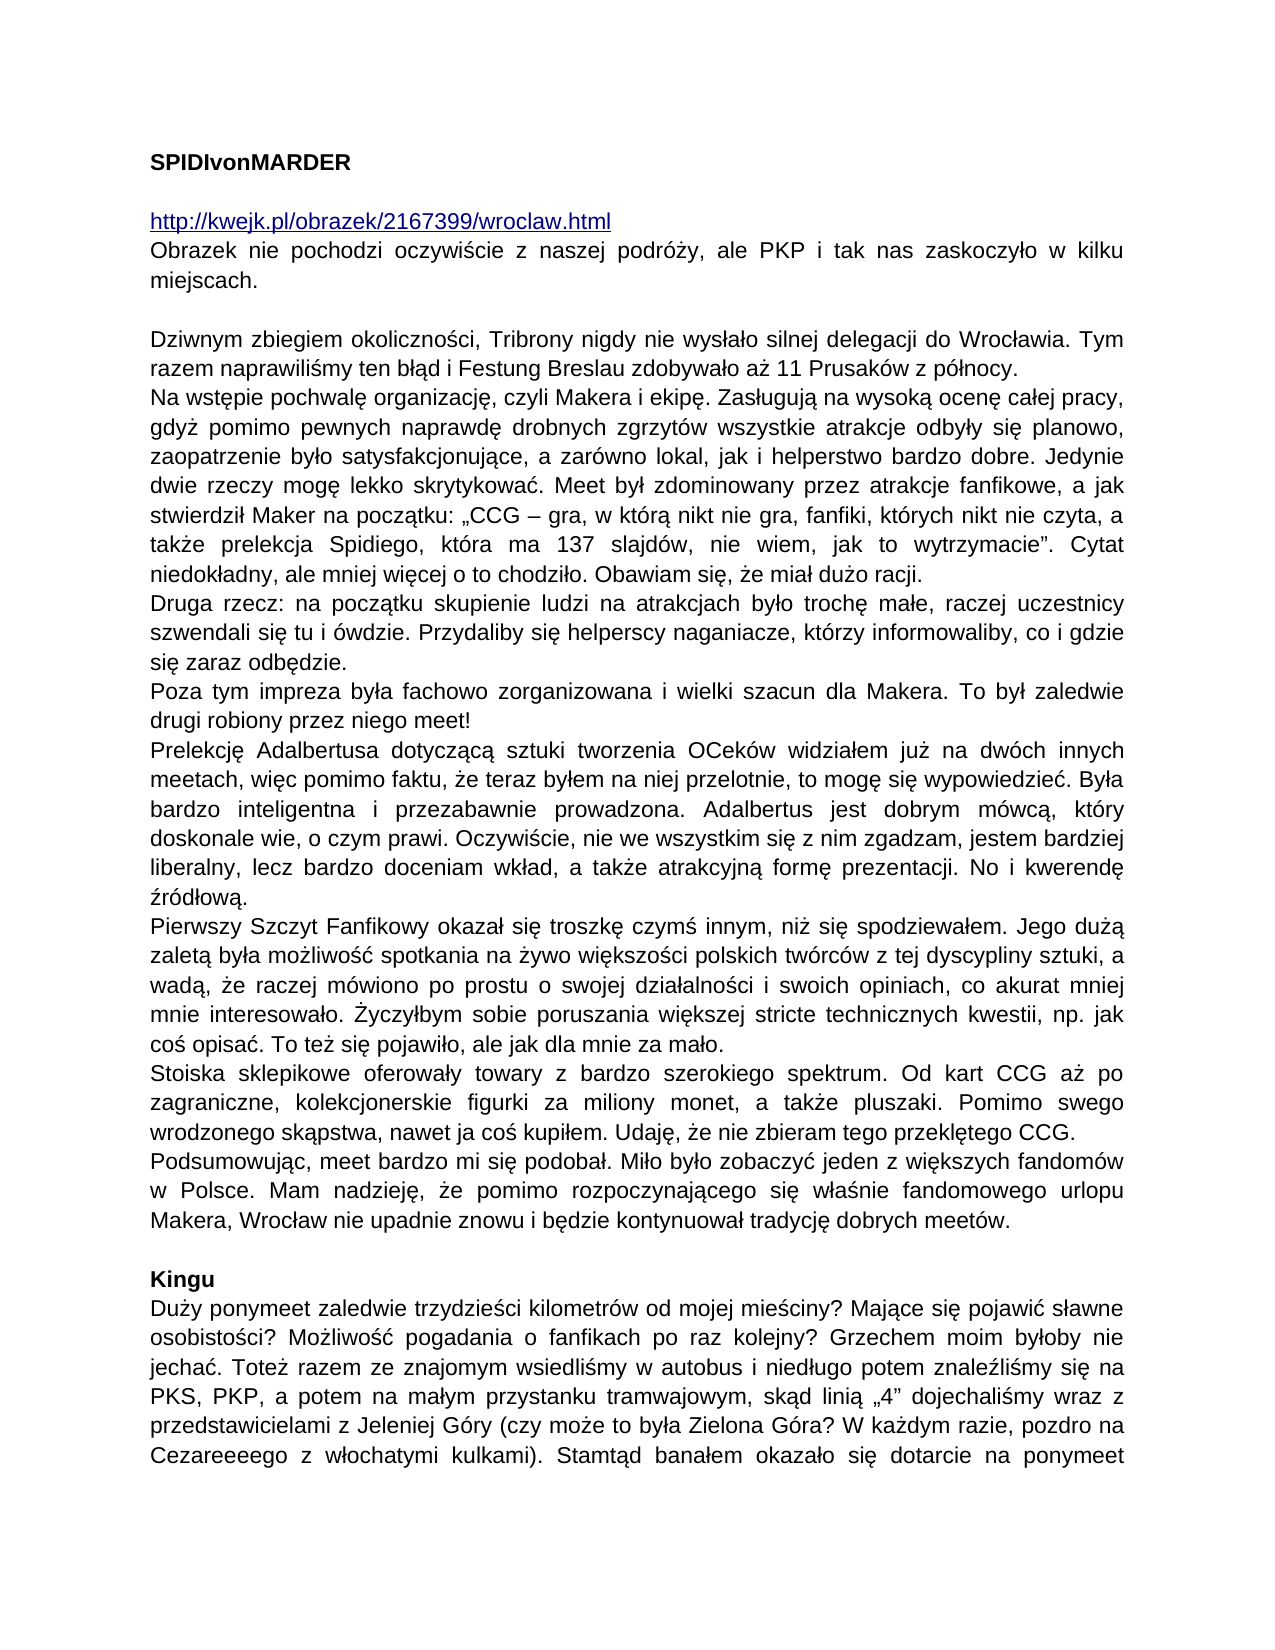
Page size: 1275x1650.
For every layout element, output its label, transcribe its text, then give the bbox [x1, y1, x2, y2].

text http://kwejk.pl/obrazek/2167399/wroclaw.html [150, 209, 1125, 234]
text Druga rzecz: na początku skupienie ludzi na atrakcjach było trochę małe, raczej uczestnicy szwendali się tu i ówdzie. Przydaliby się helperscy naganiacze, którzy informowaliby, co i gdzie się zaraz odbędzie. [150, 591, 1125, 675]
text Na wstępie pochwalę organizację, czyli Makera i ekipę. Zasługują na wysoką ocenę całej pracy, gdyż pomimo pewnych naprawdę drobnych zgrzytów wszystkie atrakcje odbyły się planowo, zaopatrzenie było satysfakcjonujące, a zarówno lokal, jak i helperstwo bardzo dobre. Jedynie dwie rzeczy mogę lekko skrytykować. Meet był zdominowany przez atrakcje fanfikowe, a jak stwierdził Maker na początku: „CCG – gra, w którą nikt nie gra, fanfiki, których nikt nie czyta, a także prelekcja Spidiego, która ma 137 slajdów, nie wiem, jak to wytrzymacie”. Cytat niedokładny, ale mniej więcej o to chodziło. Obawiam się, że miał dużo racji. [150, 385, 1125, 587]
text Prelekcję Adalbertusa dotyczącą sztuki tworzenia OCeków widziałem już na dwóch innych meetach, więc pomimo faktu, że teraz byłem na niej przelotnie, to mogę się wypowiedzieć. Była bardzo inteligentna i przezabawnie prowadzona. Adalbertus jest dobrym mówcą, który doskonale wie, o czym prawi. Oczywiście, nie we wszystkim się z nim zgadzam, jestem bardziej liberalny, lecz bardzo doceniam wkład, a także atrakcyjną formę prezentacji. No i kwerendę źródłową. [150, 737, 1125, 910]
text SPIDIvonMARDER [150, 150, 1125, 176]
text Duży ponymeet zaledwie trzydzieści kilometrów od mojej mieściny? Mające się pojawić sławne osobistości? Możliwość pogadania o fanfikach po raz kolejny? Grzechem moim byłoby nie jechać. Toteż razem ze znajomym wsiedliśmy w autobus i niedługo potem znaleźliśmy się na PKS, PKP, a potem na małym przystanku tramwajowym, skąd linią „4” dojechaliśmy wraz z przedstawicielami z Jeleniej Góry (czy może to była Zielona Góra? W każdym razie, pozdro na Cezareeeego z włochatymi kulkami). Stamtąd banałem okazało się dotarcie na ponymeet [150, 1296, 1125, 1468]
text Podsumowując, meet bardzo mi się podobał. Miło było zobaczyć jeden z większych fandomów w Polsce. Mam nadzieję, że pomimo rozpoczynającego się właśnie fandomowego urlopu Makera, Wrocław nie upadnie znowu i będzie kontynuował tradycję dobrych meetów. [150, 1149, 1125, 1233]
text Stoiska sklepikowe oferowały towary z bardzo szerokiego spektrum. Od kart CCG aż po zagraniczne, kolekcjonerskie figurki za miliony monet, a także pluszaki. Pomimo swego wrodzonego skąpstwa, nawet ja coś kupiłem. Udaję, że nie zbieram tego przeklętego CCG. [150, 1061, 1125, 1145]
text Kingu [150, 1266, 1125, 1292]
text Poza tym impreza była fachowo zorganizowana i wielki szacun dla Makera. To był zaledwie drugi robiony przez niego meet! [150, 679, 1125, 734]
text Pierwszy Szczyt Fanfikowy okazał się troszkę czymś innym, niż się spodziewałem. Jego dużą zaletą była możliwość spotkania na żywo większości polskich twórców z tej dyscypliny sztuki, a wadą, że raczej mówiono po prostu o swojej działalności i swoich opiniach, co akurat mniej mnie interesowało. Życzyłbym sobie poruszania większej stricte technicznych kwestii, np. jak coś opisać. To też się pojawiło, ale jak dla mnie za mało. [150, 914, 1125, 1057]
text Obrazek nie pochodzi oczywiście z naszej podróży, ale PKP i tak nas zaskoczyło w kilku miejscach. [150, 238, 1125, 293]
text Dziwnym zbiegiem okoliczności, Tribrony nigdy nie wysłało silnej delegacji do Wrocławia. Tym razem naprawiliśmy ten błąd i Festung Breslau zdobywało aż 11 Prusaków z północy. [150, 326, 1125, 381]
